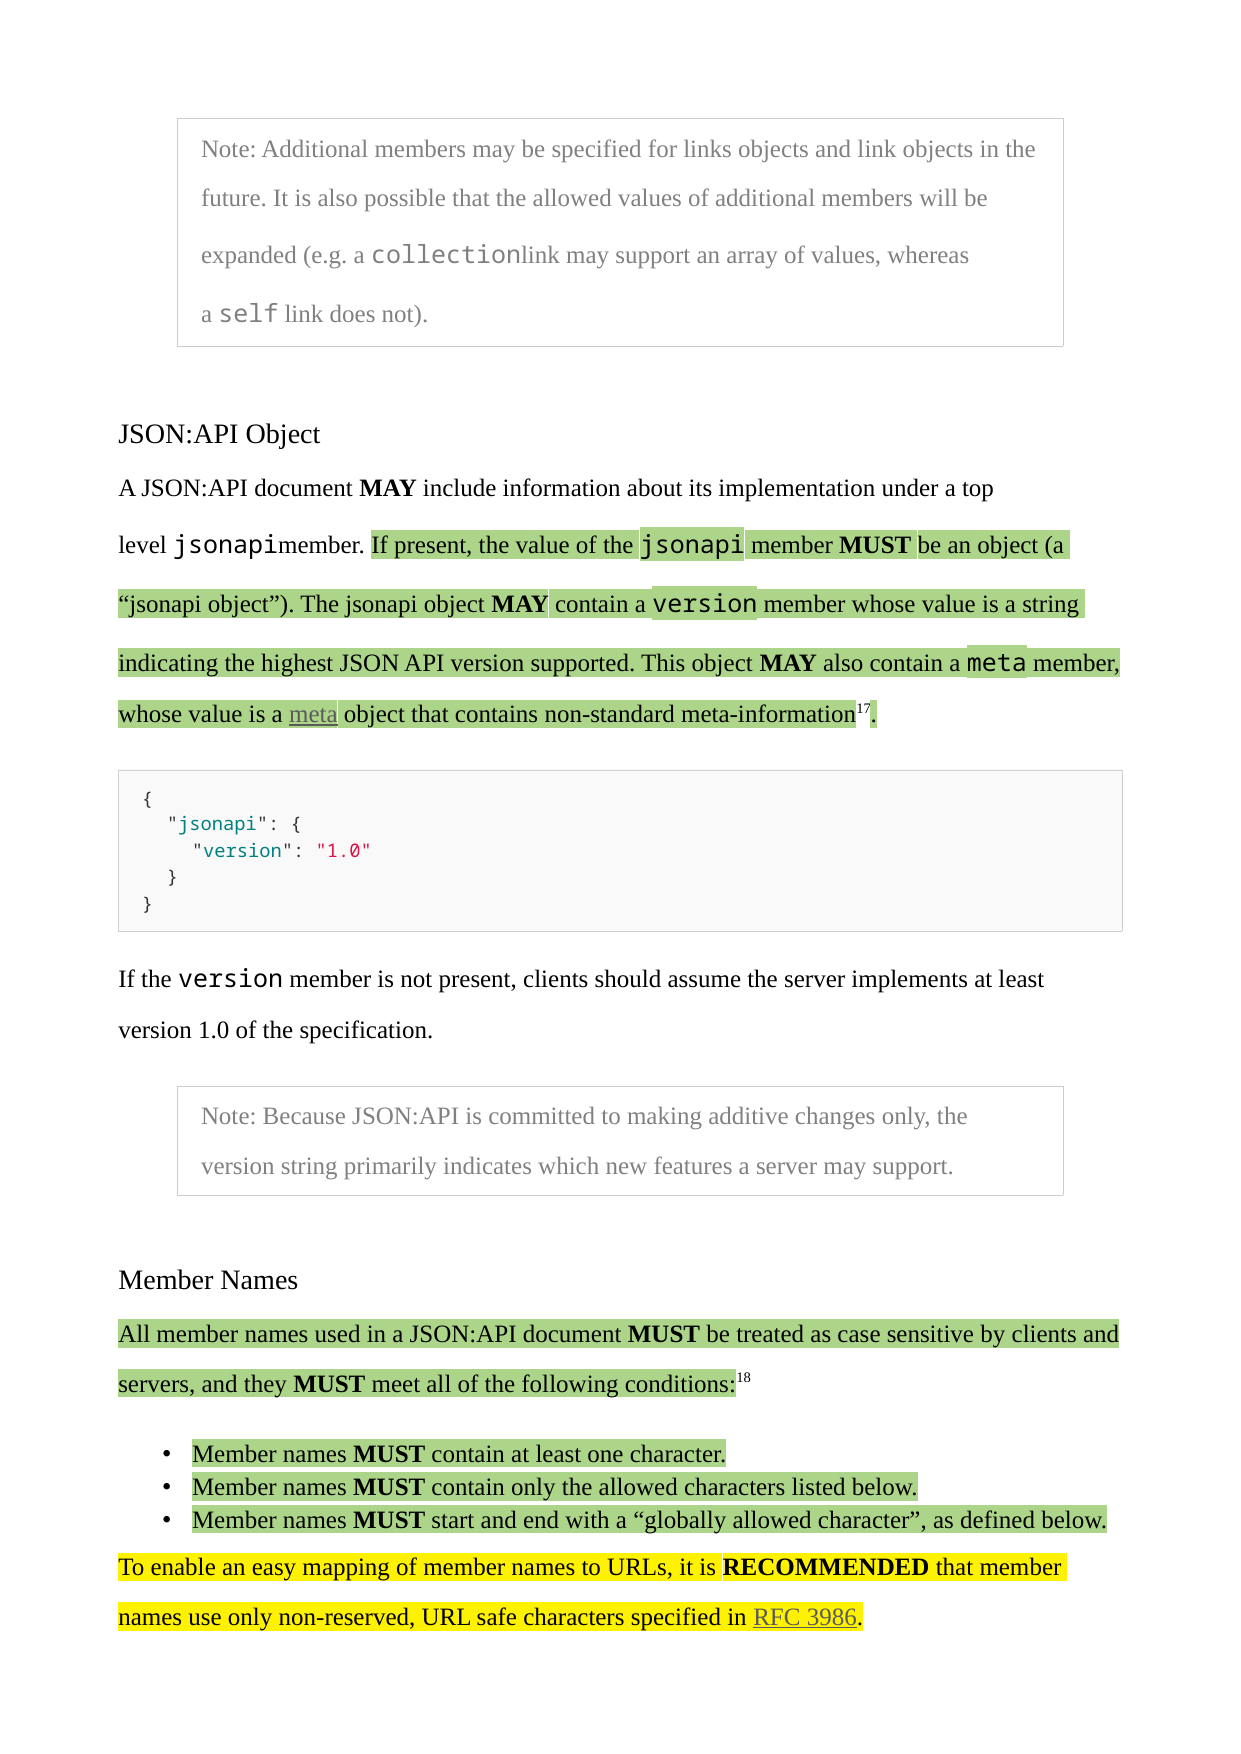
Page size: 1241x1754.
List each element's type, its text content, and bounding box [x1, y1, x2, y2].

text If the version member is not present, clients should assume the server implements at least version 1.0 of the specification. [118, 961, 1122, 1044]
text To enable an easy mapping of member names to URLs, it is RECOMMENDED that member names use only non-reserved, URL safe characters specified in RFC 3986. [118, 1552, 1122, 1631]
text Note: Because JSON:API is committed to making additive changes only, the version string primarily indicates which new features a server may support. [178, 1087, 1063, 1195]
text } [119, 848, 1122, 874]
text } [353, 848, 358, 856]
subtitle JSON:API Object [118, 417, 1122, 450]
list Member names MUST contain at least one character. [162, 1439, 1122, 1467]
text } [119, 874, 1122, 931]
text { [119, 771, 1122, 795]
text All member names used in a JSON:API document MUST be treated as case sensitive by clients and servers, and they MUST meet all of the following conditions: [118, 1319, 1122, 1397]
text "jsonapi": { [119, 795, 1122, 821]
text Note: Additional members may be specified for links objects and link objects in the future. It is also possible that the allowed values of additional members will be expanded (e.g. a collectionlink may support an array of values, whereas a self link does not). [178, 119, 1063, 346]
list Member names MUST contain only the allowed characters listed below. [162, 1472, 1122, 1501]
list Member names MUST start and end with a “globally allowed character”, as defined below. [162, 1505, 1122, 1533]
text "version": "1.0" [119, 821, 1122, 848]
text } [262, 848, 268, 856]
subtitle Member Names [118, 1263, 1122, 1296]
text A JSON:API document MAY include information about its implementation under a top level jsonapimember. If present, the value of the jsonapi member MUST be an object (a “jsonapi object”). The jsonapi object MAY contain a version member whose value is a string indicating the highest JSON API version supported. This object MAY also contain a meta member, whose value is a meta object that contains non-standard meta-information. [118, 473, 1122, 728]
